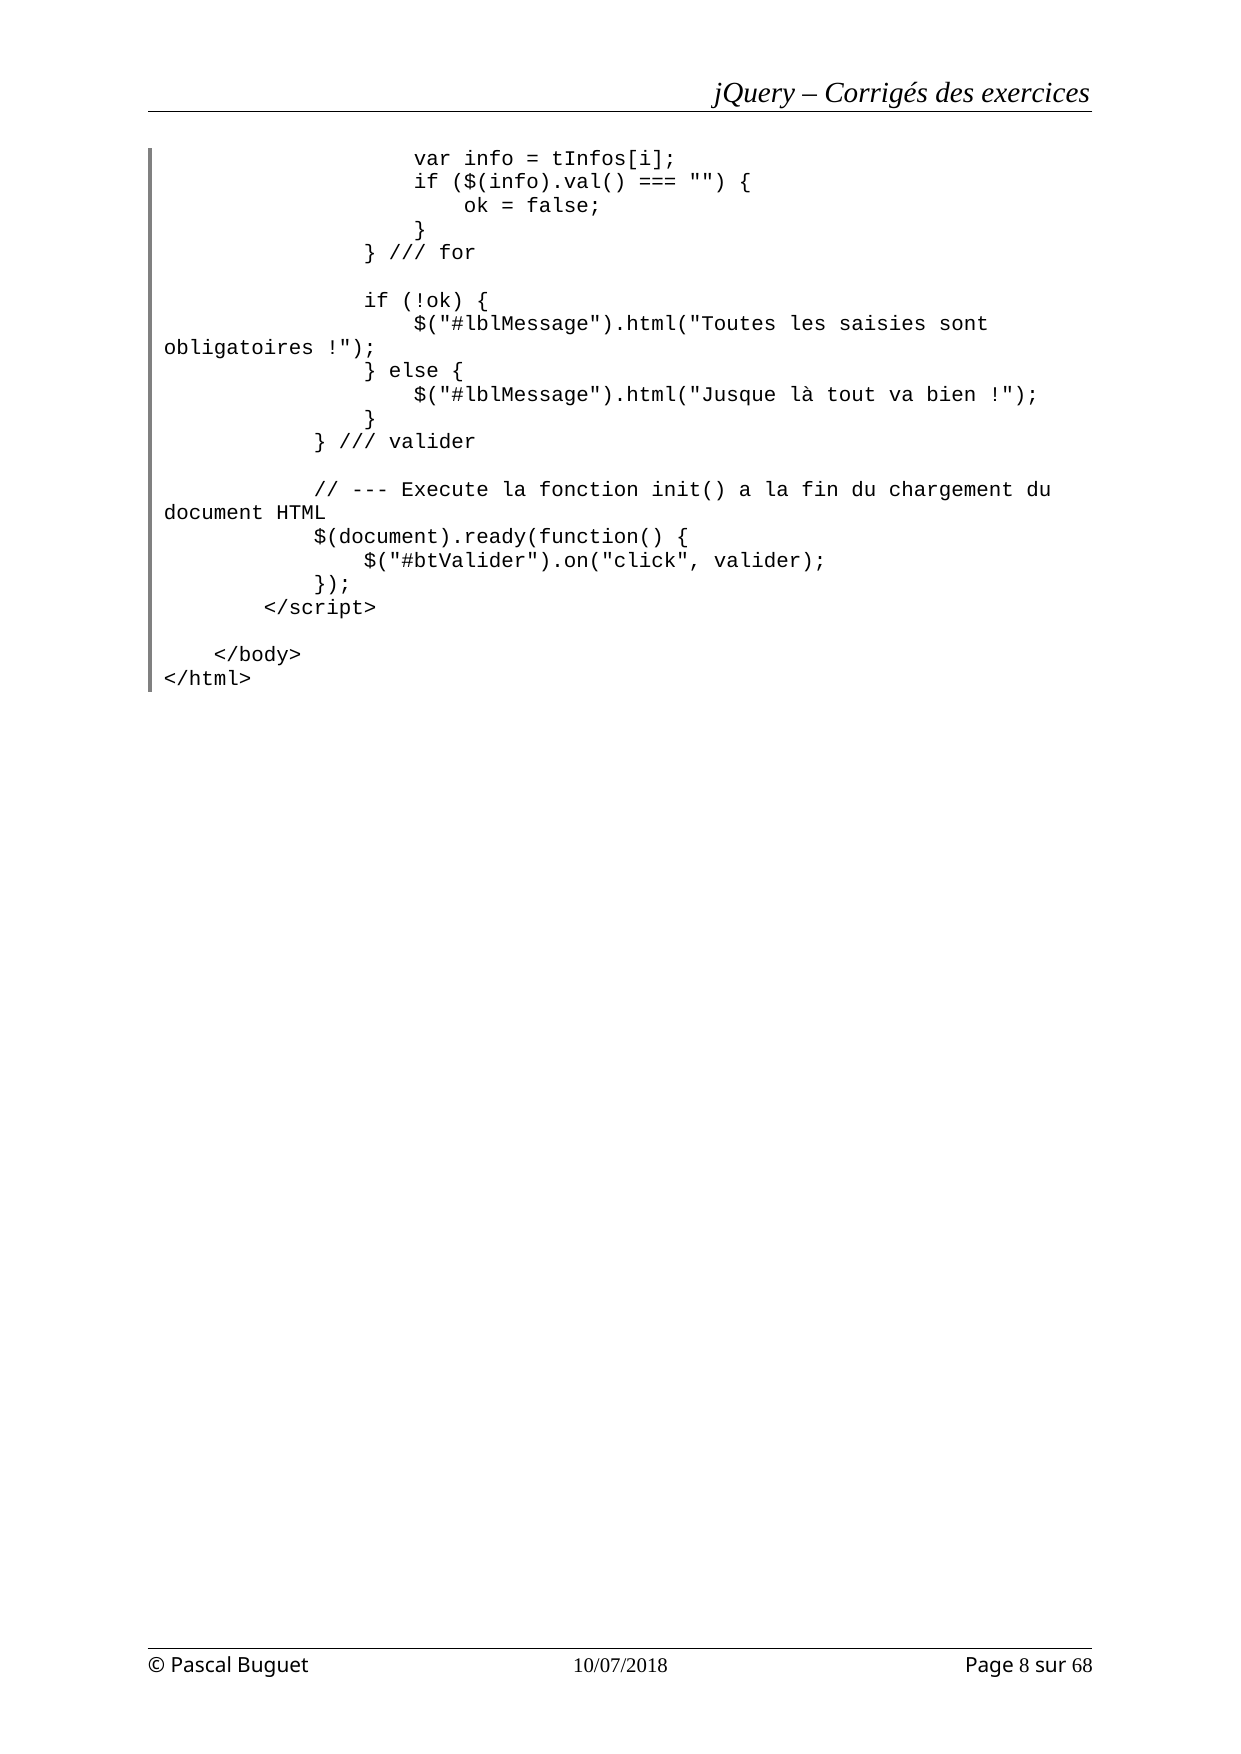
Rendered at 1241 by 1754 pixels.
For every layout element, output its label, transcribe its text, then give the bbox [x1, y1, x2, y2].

text } [152, 408, 1092, 431]
text </body> [152, 644, 1092, 668]
text var info = tInfos[i]; [152, 148, 1092, 171]
text </html> [152, 668, 1092, 692]
text $("#lblMessage").html("Jusque là tout va bien !"); [152, 384, 1092, 408]
text } [152, 219, 1092, 242]
text // --- Execute la fonction init() a la fin du chargement du document HTML [152, 479, 1092, 526]
text $(document).ready(function() { [152, 526, 1092, 550]
text } else { [152, 361, 1092, 384]
text }); [152, 573, 1092, 597]
text $("#btValider").on("click", valider); [152, 550, 1092, 573]
text $("#lblMessage").html("Toutes les saisies sont obligatoires !"); [152, 313, 1092, 361]
text } /// for [152, 242, 1092, 266]
text if ($(info).val() === "") { [152, 171, 1092, 195]
text ok = false; [152, 195, 1092, 219]
text if (!ok) { [152, 289, 1092, 313]
text } /// valider [152, 431, 1092, 455]
text </script> [152, 597, 1092, 621]
